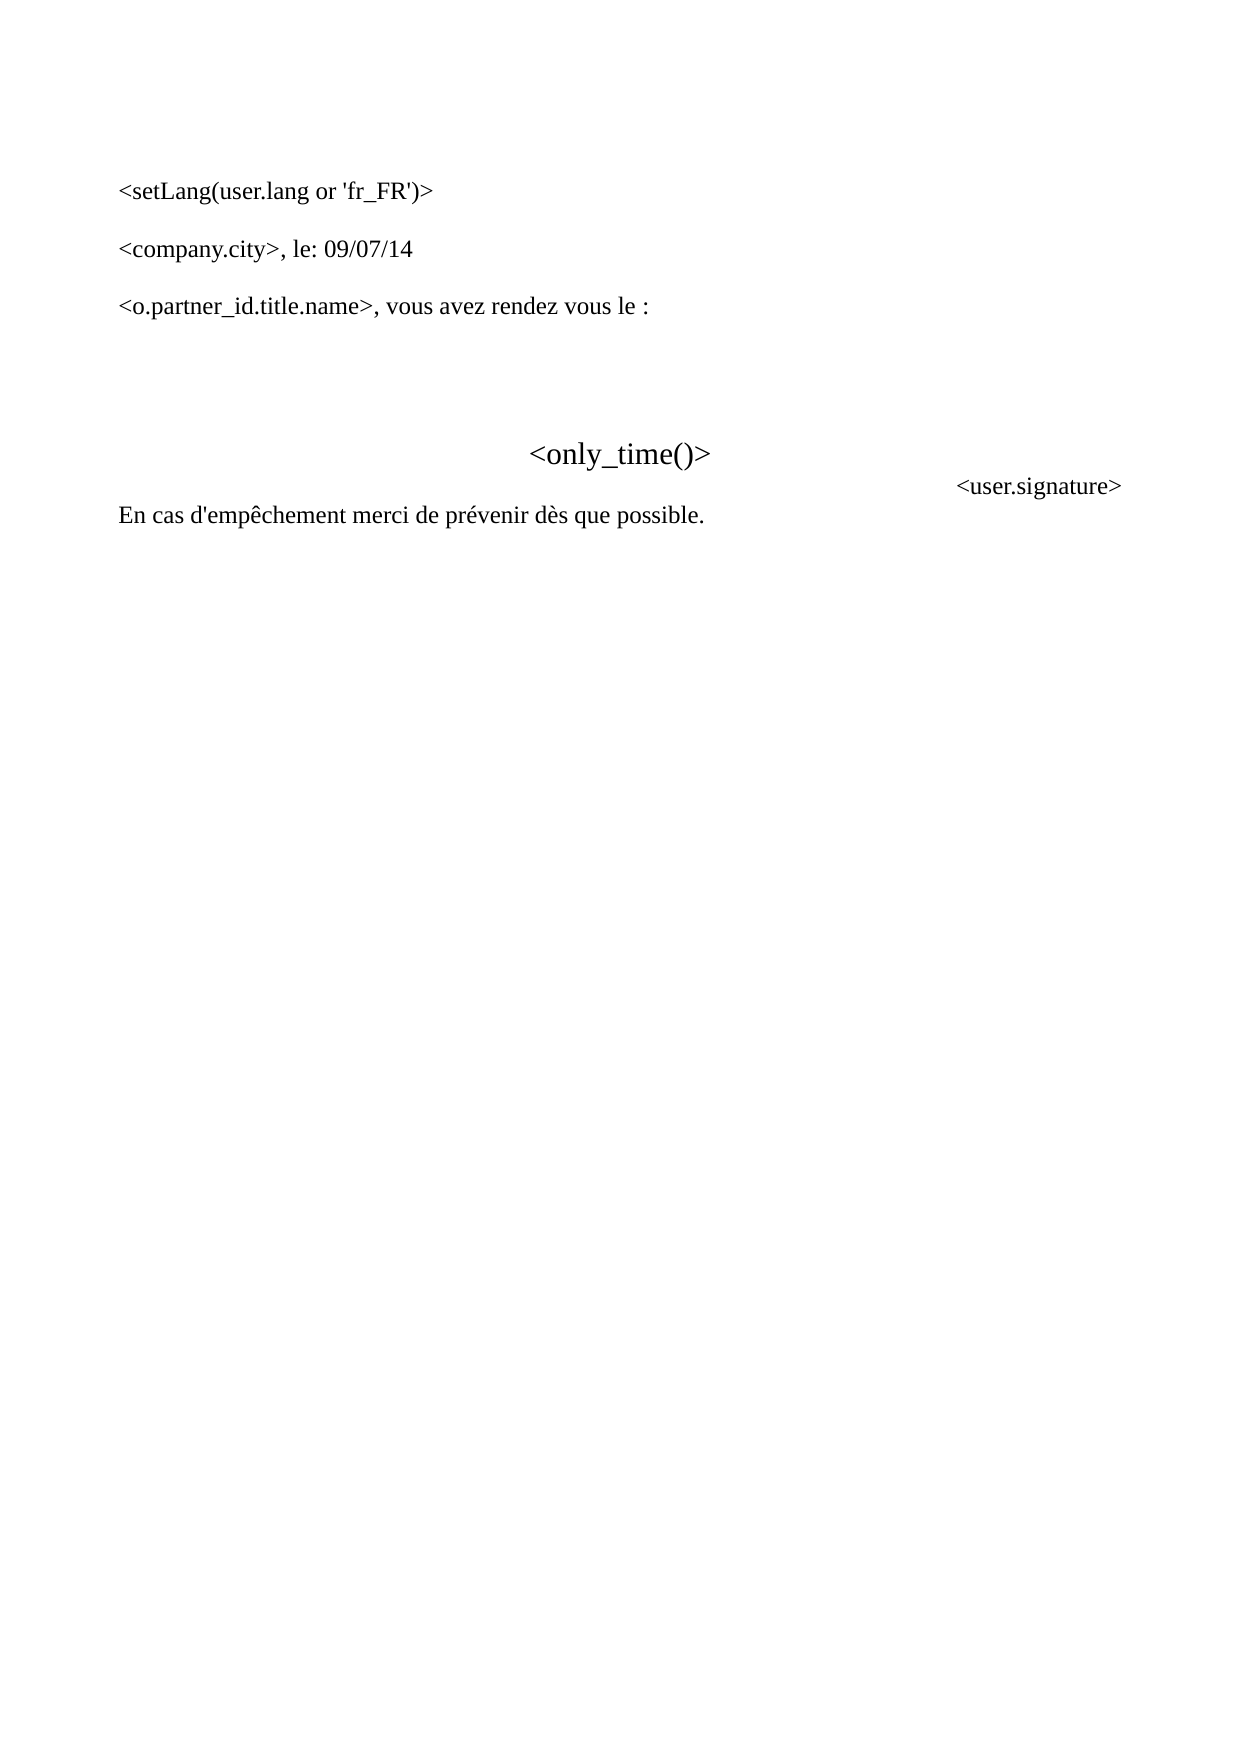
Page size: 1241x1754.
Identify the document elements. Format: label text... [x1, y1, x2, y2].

text <company.city>, le: 09/07/14 [118, 234, 1122, 263]
text <o.partner_id.title.name>, vous avez rendez vous le : [118, 291, 1122, 320]
text <user.signature> [118, 471, 1122, 500]
text <only_time()> [118, 435, 1122, 471]
text En cas d'empêchement merci de prévenir dès que possible. [118, 500, 1122, 528]
text <setLang(user.lang or 'fr_FR')> [118, 176, 1122, 205]
